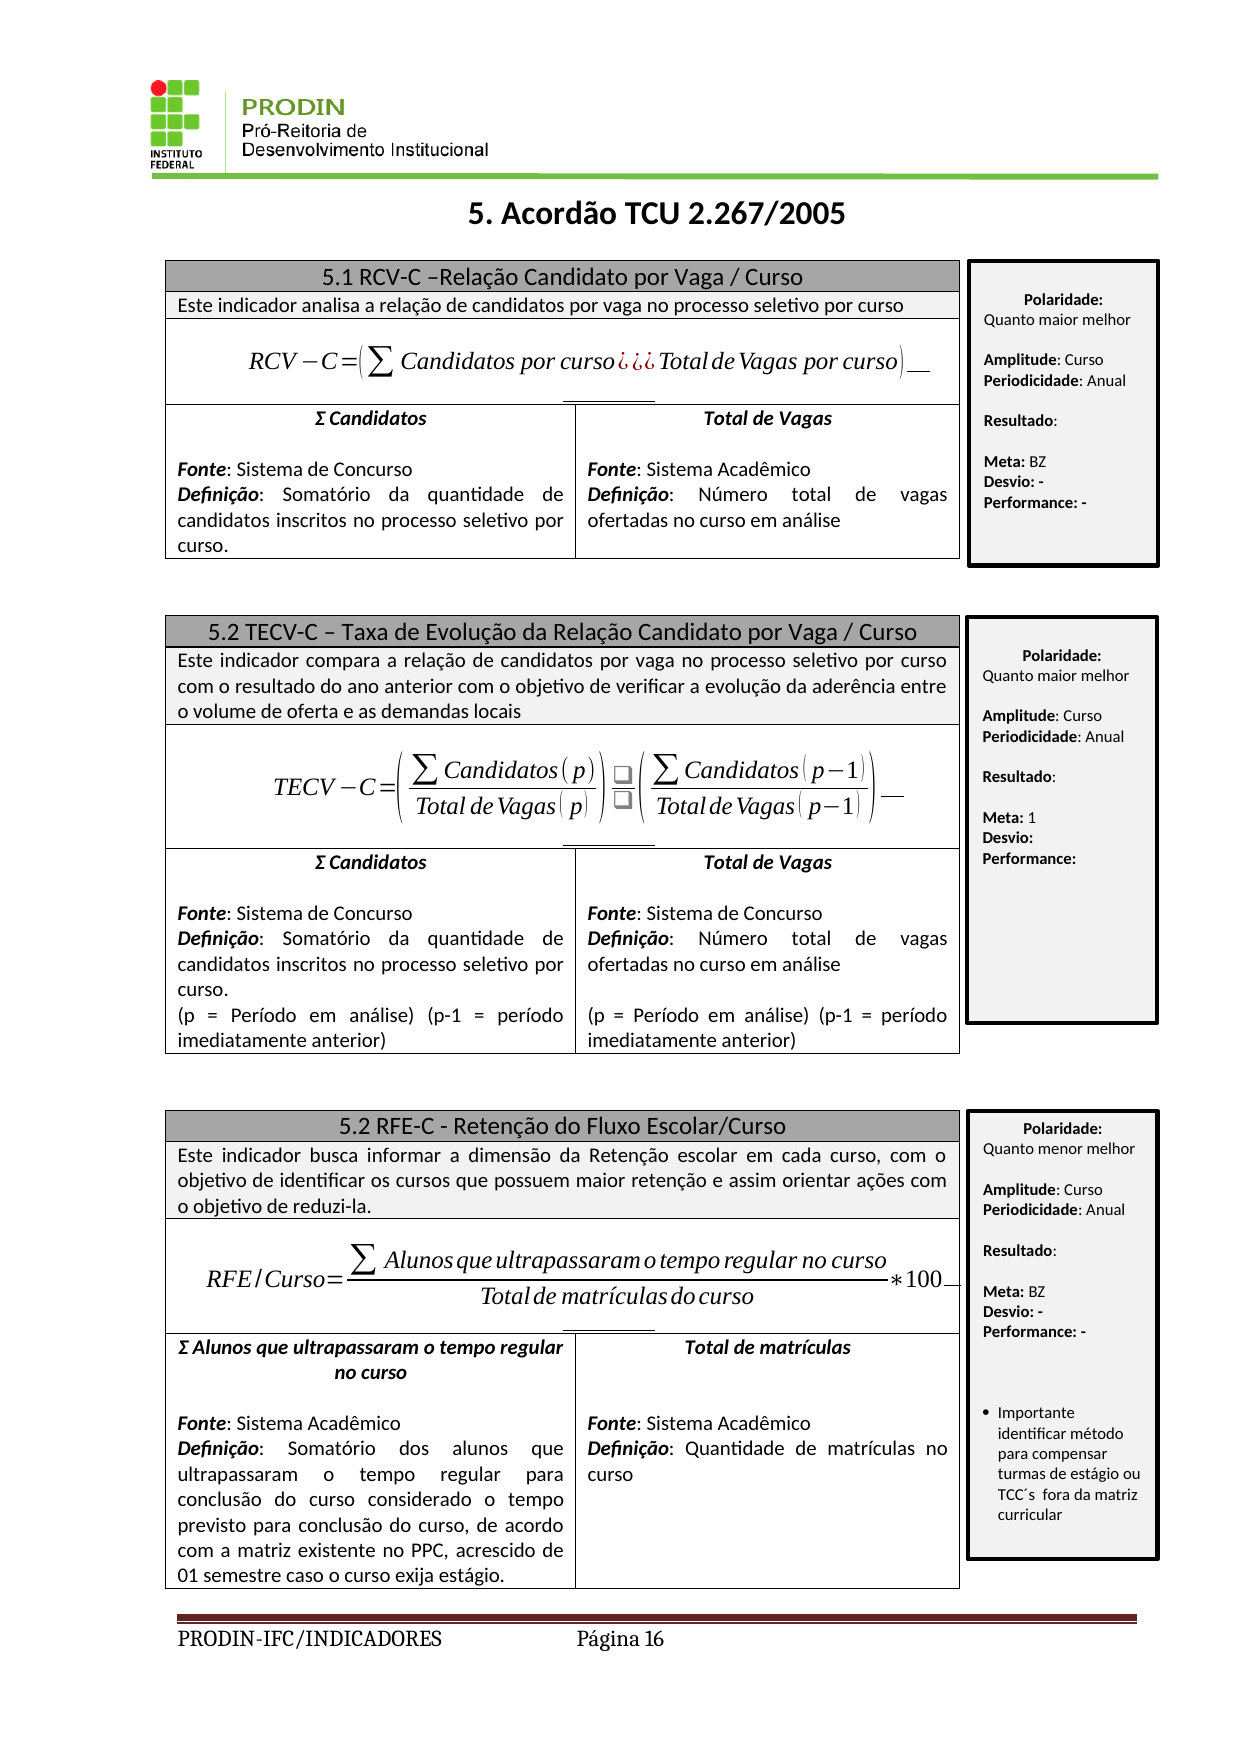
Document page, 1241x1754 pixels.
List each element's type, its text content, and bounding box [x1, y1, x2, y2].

table_cell Σ Alunos que ultrapassaram o tempo regular no curso Fonte: Sistema Acadêmico Definição: Somatório dos alunos que ultrapassaram o tempo regular para conclusão do curso considerado o tempo previsto para conclusão do curso, de acordo com a matriz existente no PPC, acrescido de 01 semestre caso o curso exija estágio. [166, 1334, 575, 1588]
table_cell [166, 725, 959, 848]
table_cell [166, 1219, 959, 1333]
picture [107, 65, 494, 193]
table_cell Σ Candidatos Fonte: Sistema de Concurso Definição: Somatório da quantidade de candidatos inscritos no processo seletivo por curso. (p = Período em análise) (p-1 = período imediatamente anterior) [166, 849, 575, 1053]
table_cell Este indicador busca informar a dimensão da Retenção escolar em cada curso, com o objetivo de identificar os cursos que possuem maior retenção e assim orientar ações com o objetivo de reduzi-la. [166, 1142, 959, 1218]
table_cell Total de Vagas Fonte: Sistema Acadêmico Definição: Número total de vagas ofertadas no curso em análise [576, 405, 959, 558]
table_cell [166, 319, 959, 404]
table_header 5.1 RCV-C –Relação Candidato por Vaga / Curso [166, 261, 959, 291]
table_cell Total de Vagas Fonte: Sistema de Concurso Definição: Número total de vagas ofertadas no curso em análise (p = Período em análise) (p-1 = período imediatamente anterior) [576, 849, 959, 1053]
table_cell Total de matrículas Fonte: Sistema Acadêmico Definição: Quantidade de matrículas no curso [576, 1334, 959, 1588]
table_cell Este indicador analisa a relação de candidatos por vaga no processo seletivo por curso [166, 292, 959, 318]
text 5. Acordão TCU 2.267/2005 [177, 192, 1137, 233]
table_header 5.2 RFE-C - Retenção do Fluxo Escolar/Curso [166, 1111, 959, 1141]
table_cell Este indicador compara a relação de candidatos por vaga no processo seletivo por curso com o resultado do ano anterior com o objetivo de verificar a evolução da aderência entre o volume de oferta e as demandas locais [166, 648, 959, 724]
table_header 5.2 TECV-C – Taxa de Evolução da Relação Candidato por Vaga / Curso [166, 616, 959, 646]
table_cell Σ Candidatos Fonte: Sistema de Concurso Definição: Somatório da quantidade de candidatos inscritos no processo seletivo por curso. [166, 405, 575, 558]
